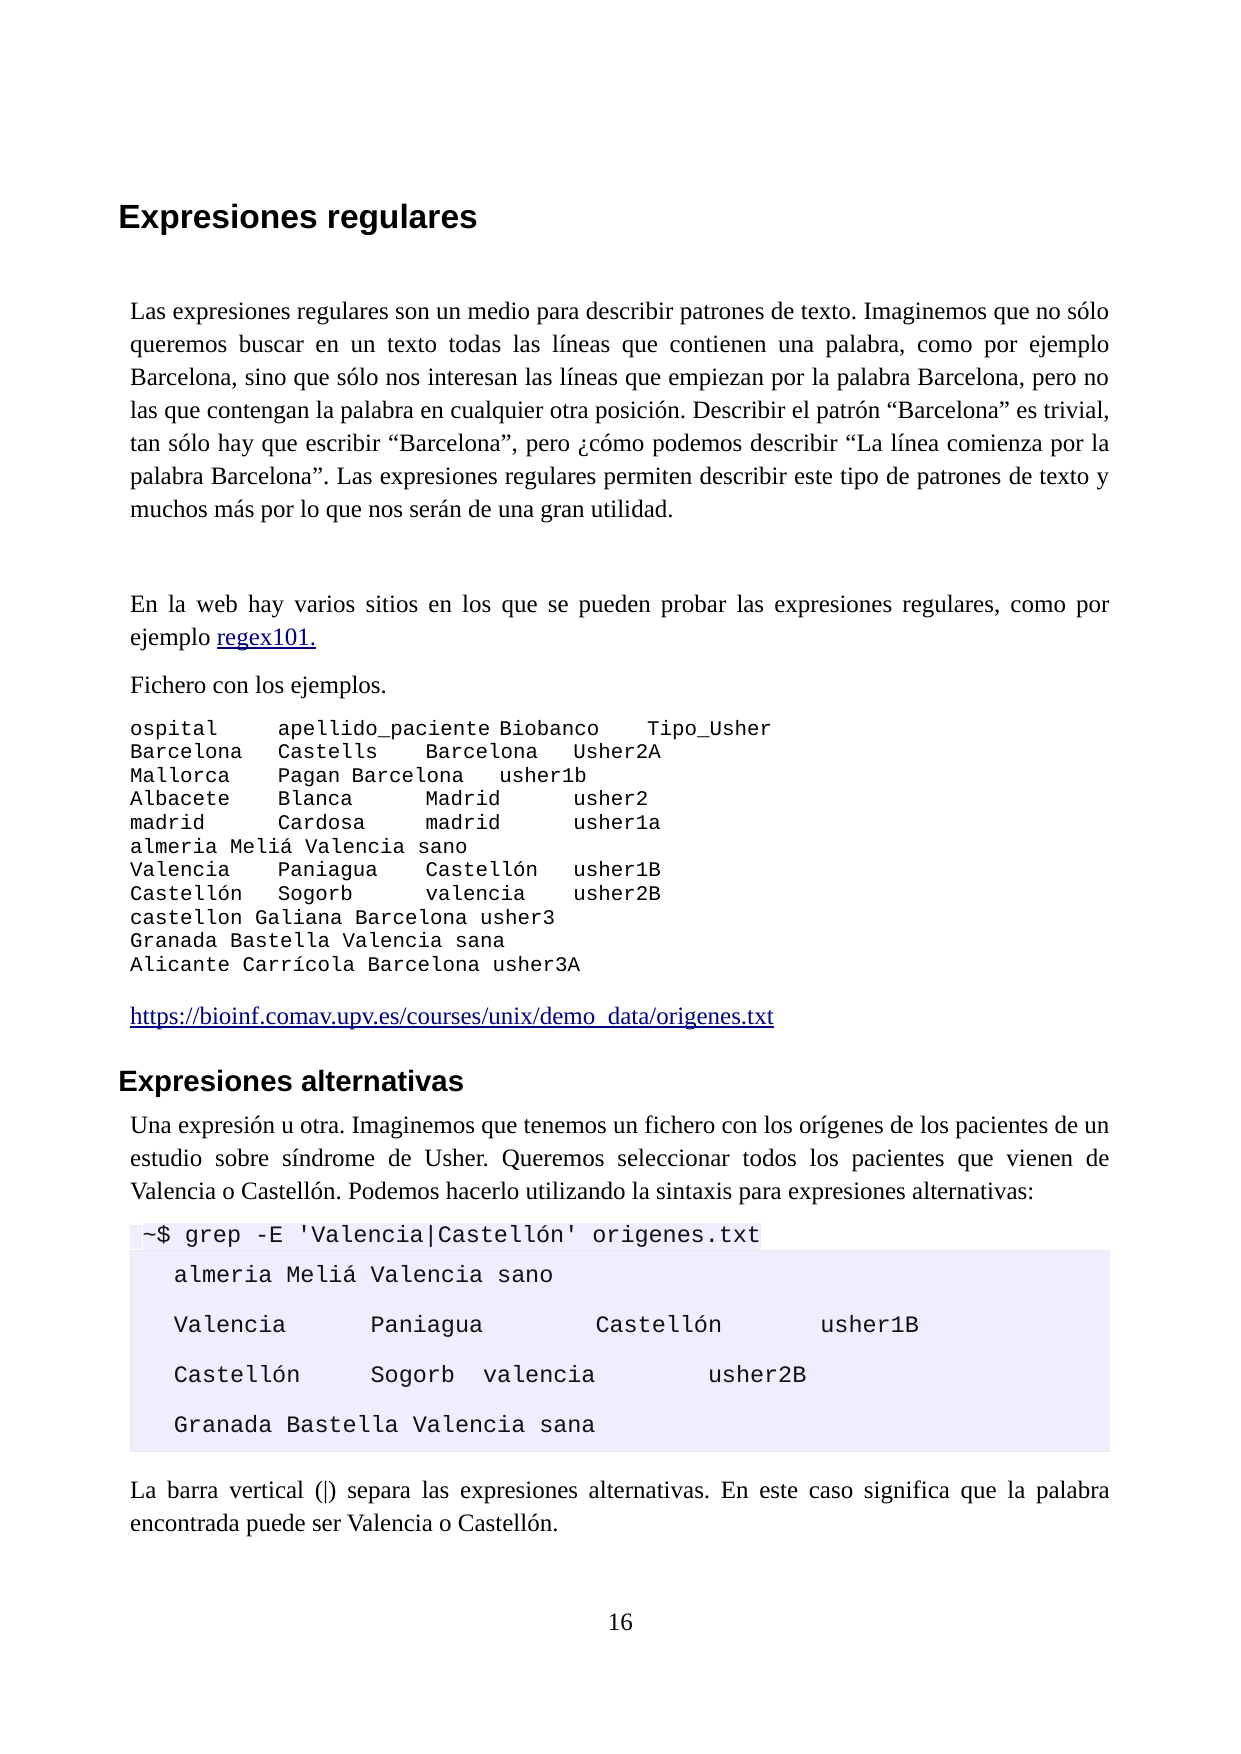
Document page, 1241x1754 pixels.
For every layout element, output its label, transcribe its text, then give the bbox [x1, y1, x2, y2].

text Castellón Sogorb valencia usher2B [130, 883, 1110, 907]
text ospital apellido_paciente Biobanco Tipo_Usher [130, 717, 1110, 741]
text En la web hay varios sitios en los que se pueden probar las expresiones regulares, como por ejemplo regex101. [130, 589, 1110, 651]
text almeria Meliá Valencia sano [131, 1251, 1110, 1289]
text ~$ grep -E 'Valencia|Castellón' origenes.txt [130, 1223, 1110, 1250]
text Alicante Carrícola Barcelona usher3A [130, 954, 1110, 978]
text Barcelona Castells Barcelona Usher2A [130, 741, 1110, 765]
text https://bioinf.comav.upv.es/courses/unix/demo_data/origenes.txt [130, 1001, 1110, 1030]
text castellon Galiana Barcelona usher3 [130, 907, 1110, 930]
text Fichero con los ejemplos. [130, 670, 1110, 699]
subtitle Expresiones regulares [118, 197, 1122, 236]
subtitle Expresiones alternativas [118, 1063, 1122, 1097]
text almeria Meliá Valencia sano [130, 836, 1110, 859]
text Valencia Paniagua Castellón usher1B [131, 1300, 1110, 1339]
text Albacete Blanca Madrid usher2 [130, 788, 1110, 812]
text Las expresiones regulares son un medio para describir patrones de texto. Imaginemos que no sólo queremos buscar en un texto todas las líneas que contienen una palabra, como por ejemplo Barcelona, sino que sólo nos interesan las líneas que empiezan por la palabra Barcelona, pero no las que contengan la palabra en cualquier otra posición. Describir el patrón “Barcelona” es trivial, tan sólo hay que escribir “Barcelona”, pero ¿cómo podemos describir “La línea comienza por la palabra Barcelona”. Las expresiones regulares permiten describir este tipo de patrones de texto y muchos más por lo que nos serán de una gran utilidad. [130, 296, 1110, 523]
text La barra vertical (|) separa las expresiones alternativas. En este caso significa que la palabra encontrada puede ser Valencia o Castellón. [130, 1475, 1110, 1537]
text madrid Cardosa madrid usher1a [130, 812, 1110, 836]
text Una expresión u otra. Imaginemos que tenemos un fichero con los orígenes de los pacientes de un estudio sobre síndrome de Usher. Queremos seleccionar todos los pacientes que vienen de Valencia o Castellón. Podemos hacerlo utilizando la sintaxis para expresiones alternativas: [130, 1110, 1110, 1204]
text Valencia Paniagua Castellón usher1B [130, 859, 1110, 883]
text Castellón Sogorb valencia usher2B [131, 1350, 1110, 1389]
text Granada Bastella Valencia sana [131, 1400, 1110, 1451]
text Granada Bastella Valencia sana [130, 930, 1110, 954]
text Mallorca Pagan Barcelona usher1b [130, 765, 1110, 788]
